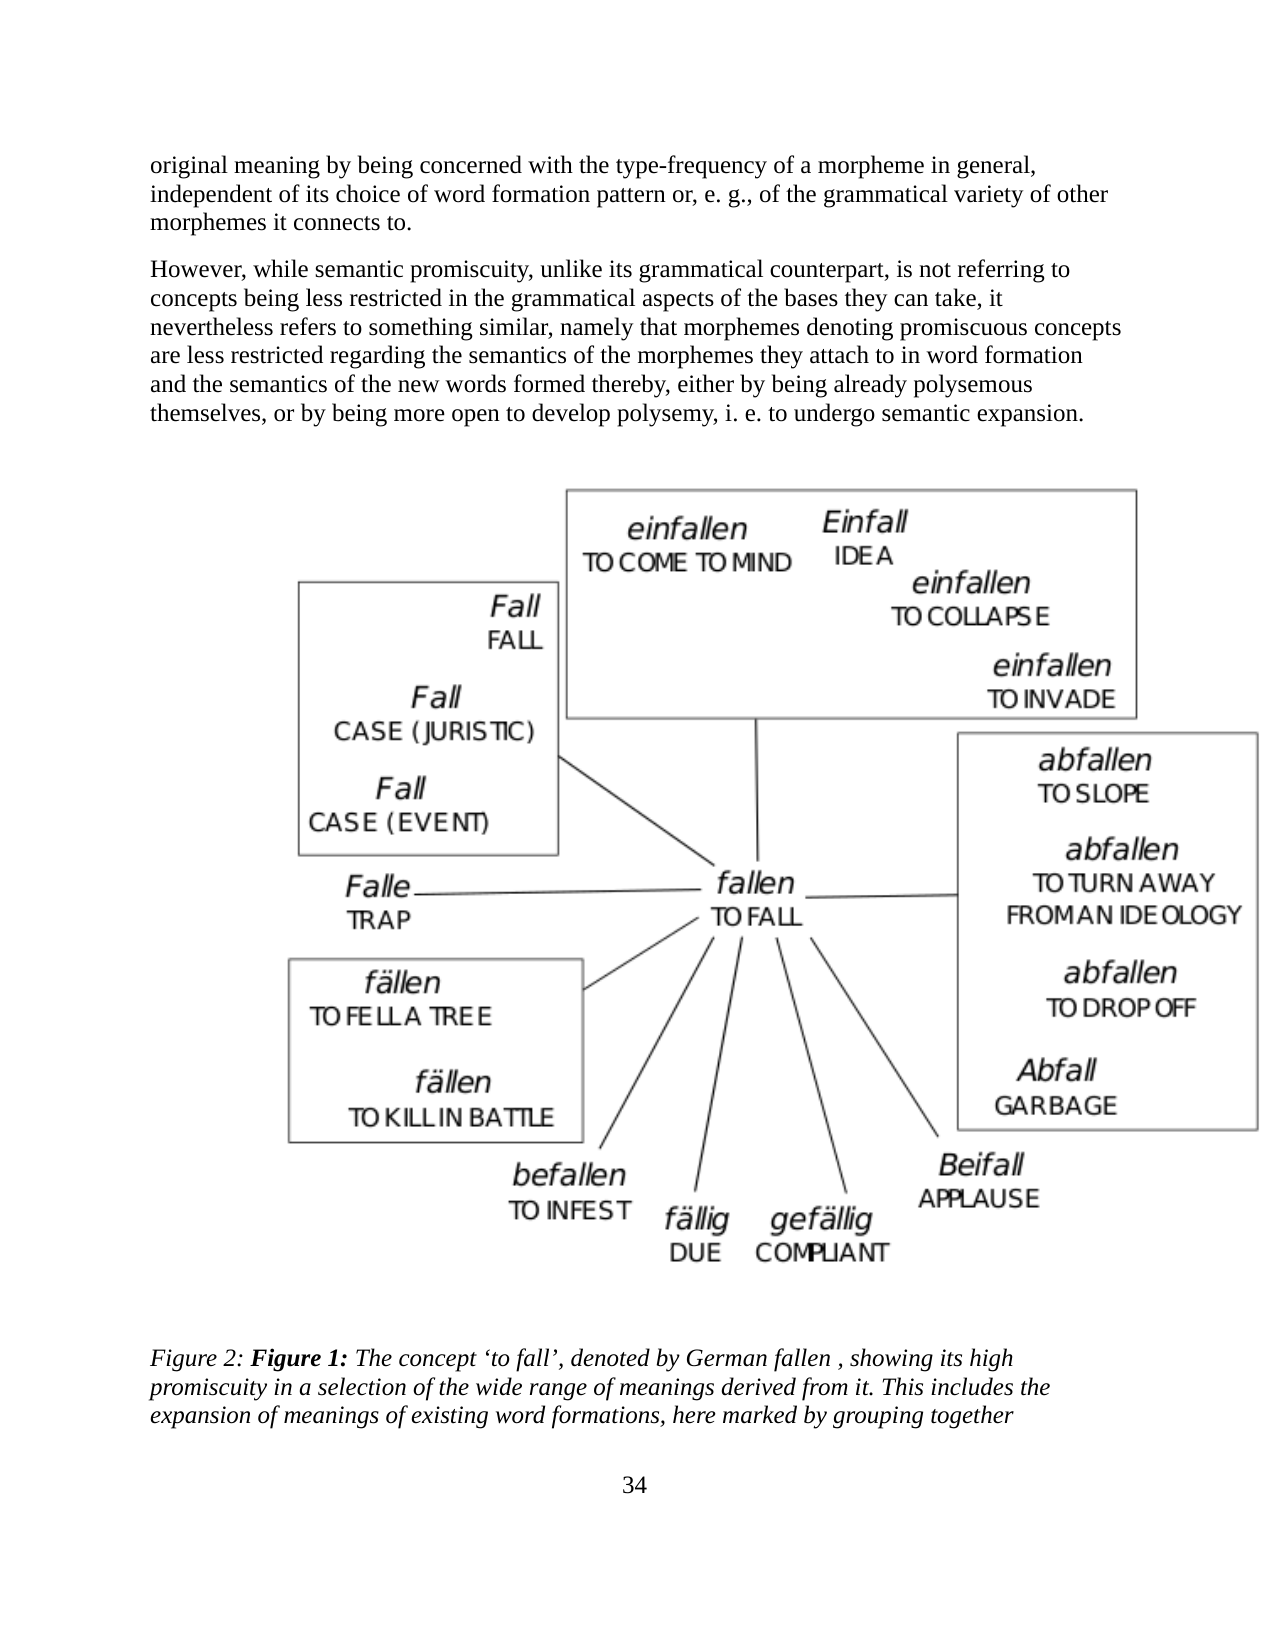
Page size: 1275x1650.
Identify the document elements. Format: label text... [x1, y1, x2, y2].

text However, while semantic promiscuity, unlike its grammatical counterpart, is not referring to concepts being less restricted in the grammatical aspects of the bases they can take, it nevertheless refers to something similar, namely that morphemes denoting promiscuous concepts are less restricted regarding the semantics of the morphemes they attach to in word formation and the semantics of the new words formed thereby, either by being already polysemous themselves, or by being more open to develop polysemy, i. e. to undergo semantic expansion. [150, 254, 1125, 427]
text original meaning by being concerned with the type-frequency of a morpheme in general, independent of its choice of word formation pattern or, e. g., of the grammatical variety of other morphemes it connects to. [150, 150, 1125, 236]
text Figure 2: Figure 1: The concept ‘to fall’, denoted by German fallen , showing its high promiscuity in a selection of the wide range of meanings derived from it. This includes the expansion of meanings of existing word formations, here marked by grouping together [150, 1343, 1125, 1429]
picture [150, 435, 1275, 1331]
